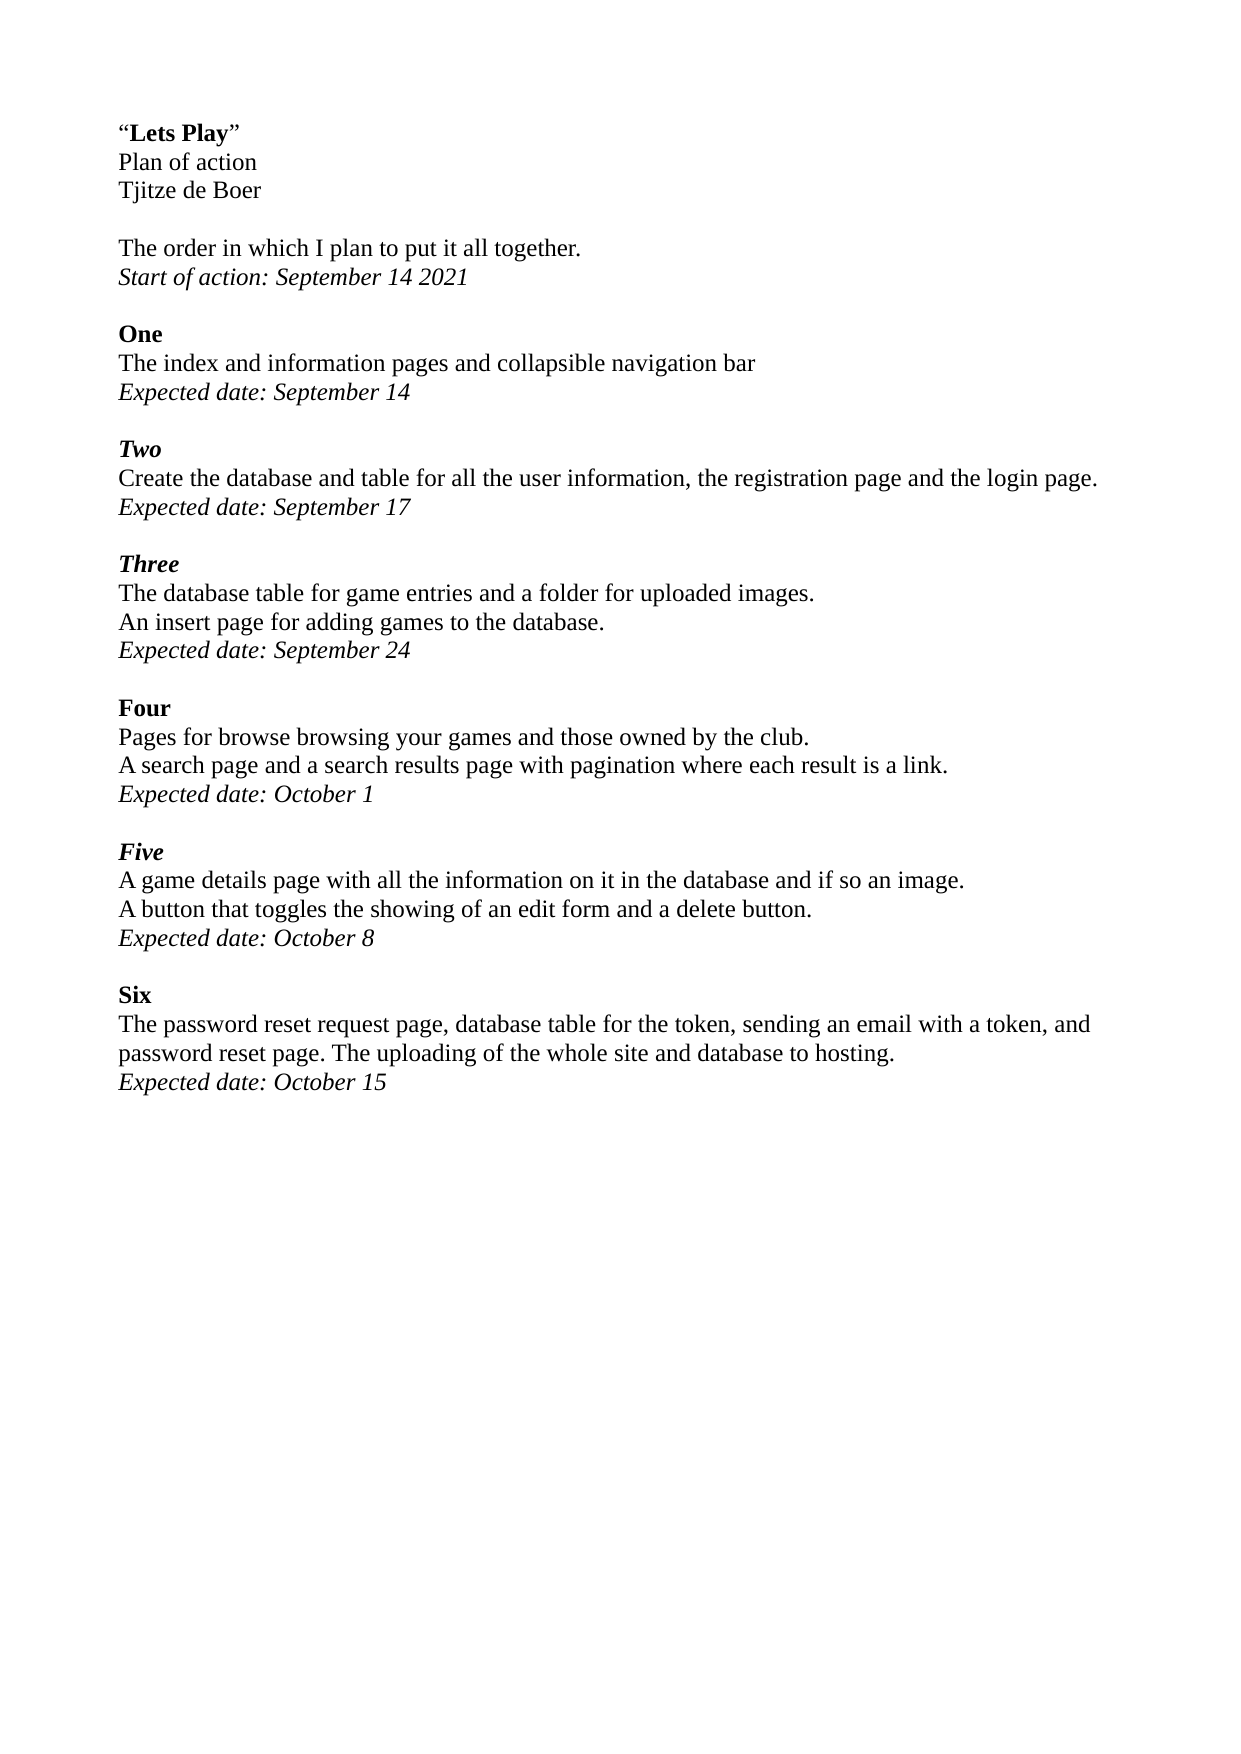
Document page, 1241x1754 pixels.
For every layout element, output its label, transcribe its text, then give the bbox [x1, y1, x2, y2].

text Expected date: September 17 [118, 492, 1122, 521]
text The database table for game entries and a folder for uploaded images. [118, 578, 1122, 607]
text Four [118, 693, 1122, 722]
text An insert page for adding games to the database. [118, 607, 1122, 636]
text Five [118, 837, 1122, 866]
text Expected date: October 15 [118, 1067, 1122, 1096]
text A search page and a search results page with pagination where each result is a link. [118, 751, 1122, 779]
text Two [118, 434, 1122, 463]
text The order in which I plan to put it all together. [118, 233, 1122, 262]
text Expected date: September 24 [118, 636, 1122, 664]
text Tjitze de Boer [118, 176, 1122, 204]
text Expected date: September 14 [118, 377, 1122, 406]
text Plan of action [118, 147, 1122, 176]
text A button that toggles the showing of an edit form and a delete button. [118, 894, 1122, 923]
text Pages for browse browsing your games and those owned by the club. [118, 722, 1122, 751]
text Expected date: October 8 [118, 923, 1122, 952]
text The password reset request page, database table for the token, sending an email with a token, and password reset page. The uploading of the whole site and database to hosting. [118, 1009, 1122, 1067]
text The index and information pages and collapsible navigation bar [118, 348, 1122, 377]
text Six [118, 981, 1122, 1009]
text Three [118, 549, 1122, 578]
text One [118, 319, 1122, 348]
text Start of action: September 14 2021 [118, 262, 1122, 291]
text A game details page with all the information on it in the database and if so an image. [118, 866, 1122, 894]
text “Lets Play” [118, 118, 1122, 147]
text Create the database and table for all the user information, the registration page and the login page. [118, 463, 1122, 492]
text Expected date: October 1 [118, 779, 1122, 808]
